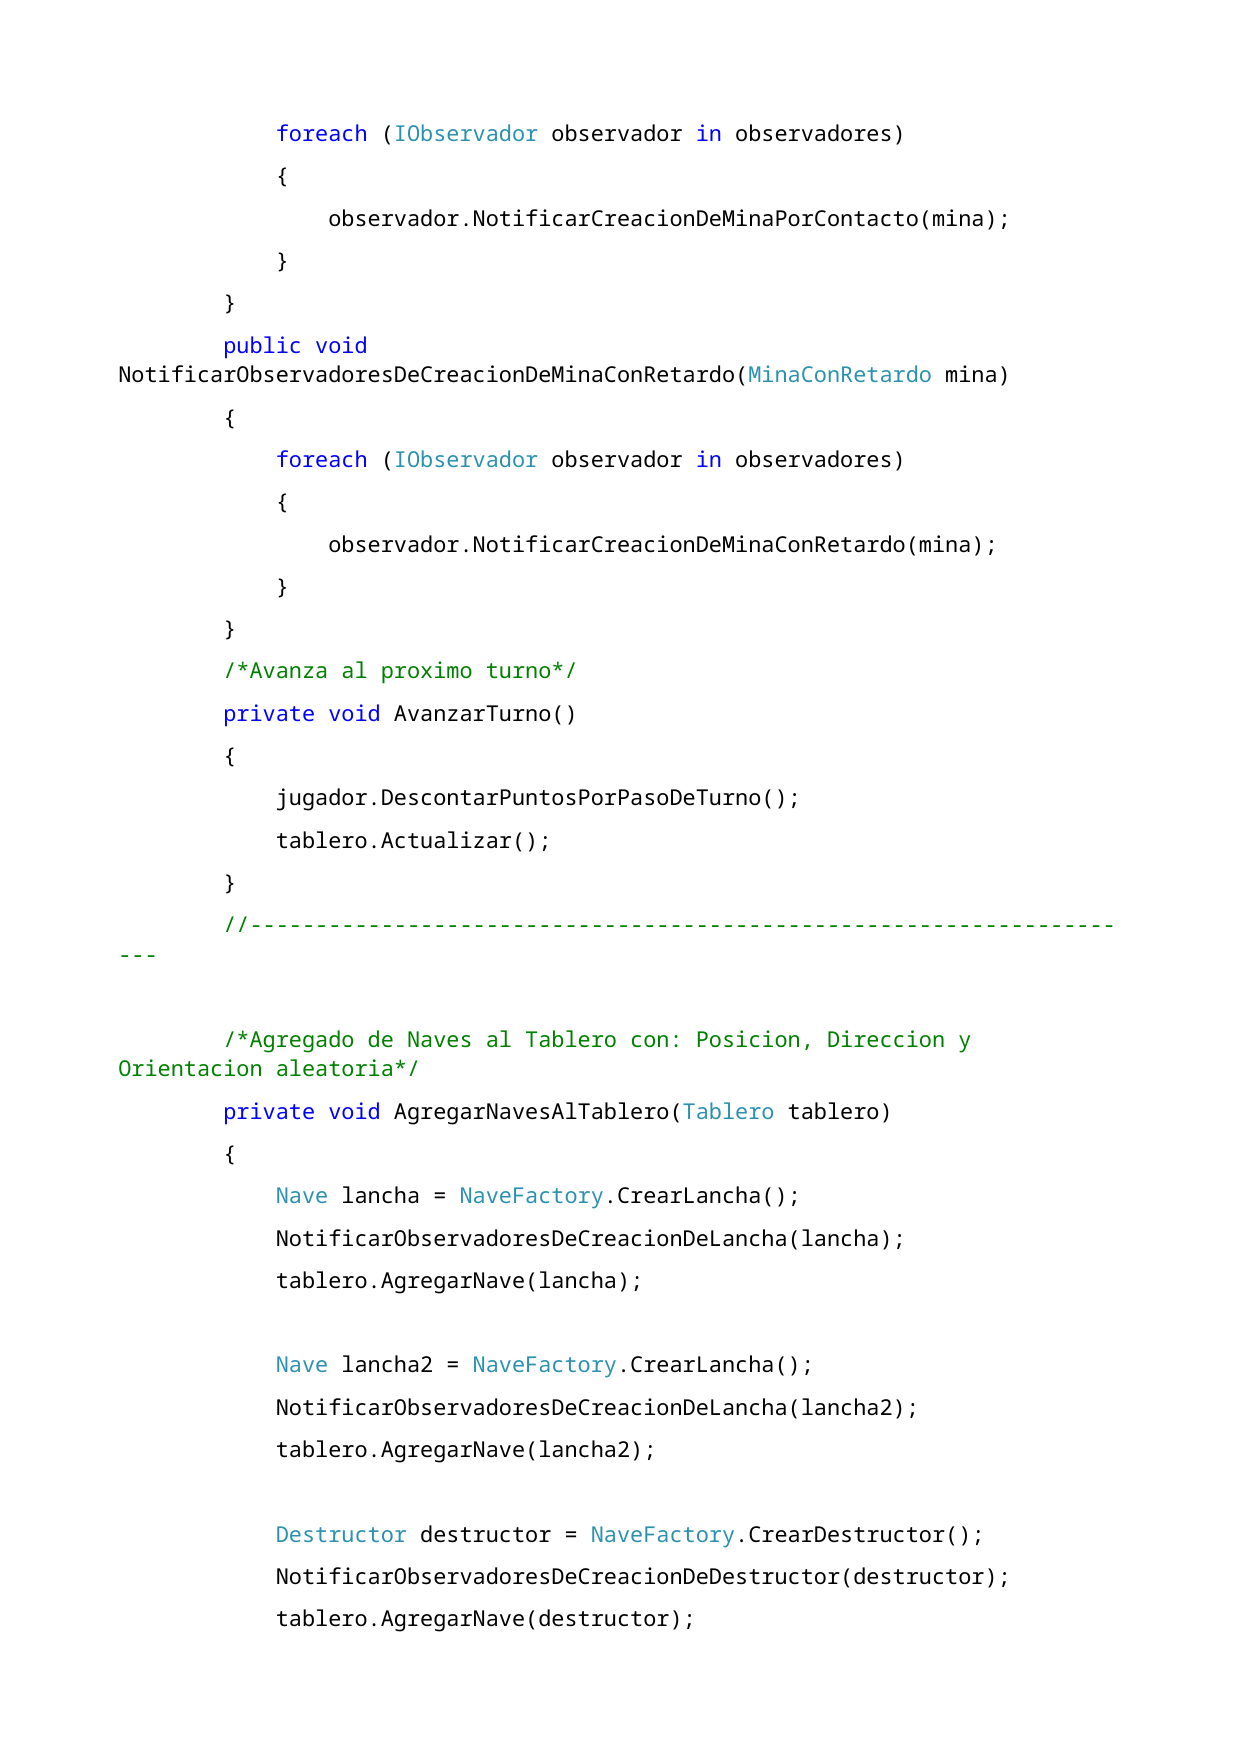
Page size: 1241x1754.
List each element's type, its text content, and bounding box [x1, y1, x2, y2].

text /*Avanza al proximo turno*/ [118, 655, 1122, 685]
text Nave lancha = NaveFactory.CrearLancha(); [118, 1180, 1122, 1210]
text observador.NotificarCreacionDeMinaPorContacto(mina); [118, 203, 1122, 232]
text public void NotificarObservadoresDeCreacionDeMinaConRetardo(MinaConRetardo mina) [118, 329, 1122, 389]
text foreach (IObservador observador in observadores) [118, 118, 1122, 148]
text } [118, 867, 1122, 897]
text tablero.AgregarNave(destructor); [118, 1603, 1122, 1633]
text { [118, 402, 1122, 431]
text foreach (IObservador observador in observadores) [118, 444, 1122, 474]
text private void AgregarNavesAlTablero(Tablero tablero) [118, 1096, 1122, 1125]
text NotificarObservadoresDeCreacionDeDestructor(destructor); [118, 1561, 1122, 1591]
text { [118, 486, 1122, 516]
text } [118, 613, 1122, 643]
text { [118, 160, 1122, 190]
text { [118, 740, 1122, 770]
text tablero.AgregarNave(lancha); [118, 1265, 1122, 1294]
text Nave lancha2 = NaveFactory.CrearLancha(); [118, 1349, 1122, 1379]
text private void AvanzarTurno() [118, 698, 1122, 727]
text /*Agregado de Naves al Tablero con: Posicion, Direccion y Orientacion aleatoria*/ [118, 1023, 1122, 1083]
text observador.NotificarCreacionDeMinaConRetardo(mina); [118, 528, 1122, 558]
text NotificarObservadoresDeCreacionDeLancha(lancha2); [118, 1392, 1122, 1421]
text Destructor destructor = NaveFactory.CrearDestructor(); [118, 1518, 1122, 1548]
text tablero.Actualizar(); [118, 824, 1122, 854]
text { [118, 1138, 1122, 1168]
text } [118, 571, 1122, 601]
text NotificarObservadoresDeCreacionDeLancha(lancha); [118, 1222, 1122, 1252]
text jugador.DescontarPuntosPorPasoDeTurno(); [118, 782, 1122, 812]
text tablero.AgregarNave(lancha2); [118, 1434, 1122, 1464]
text //--------------------------------------------------------------------- [118, 909, 1122, 969]
text } [118, 245, 1122, 275]
text } [118, 287, 1122, 317]
